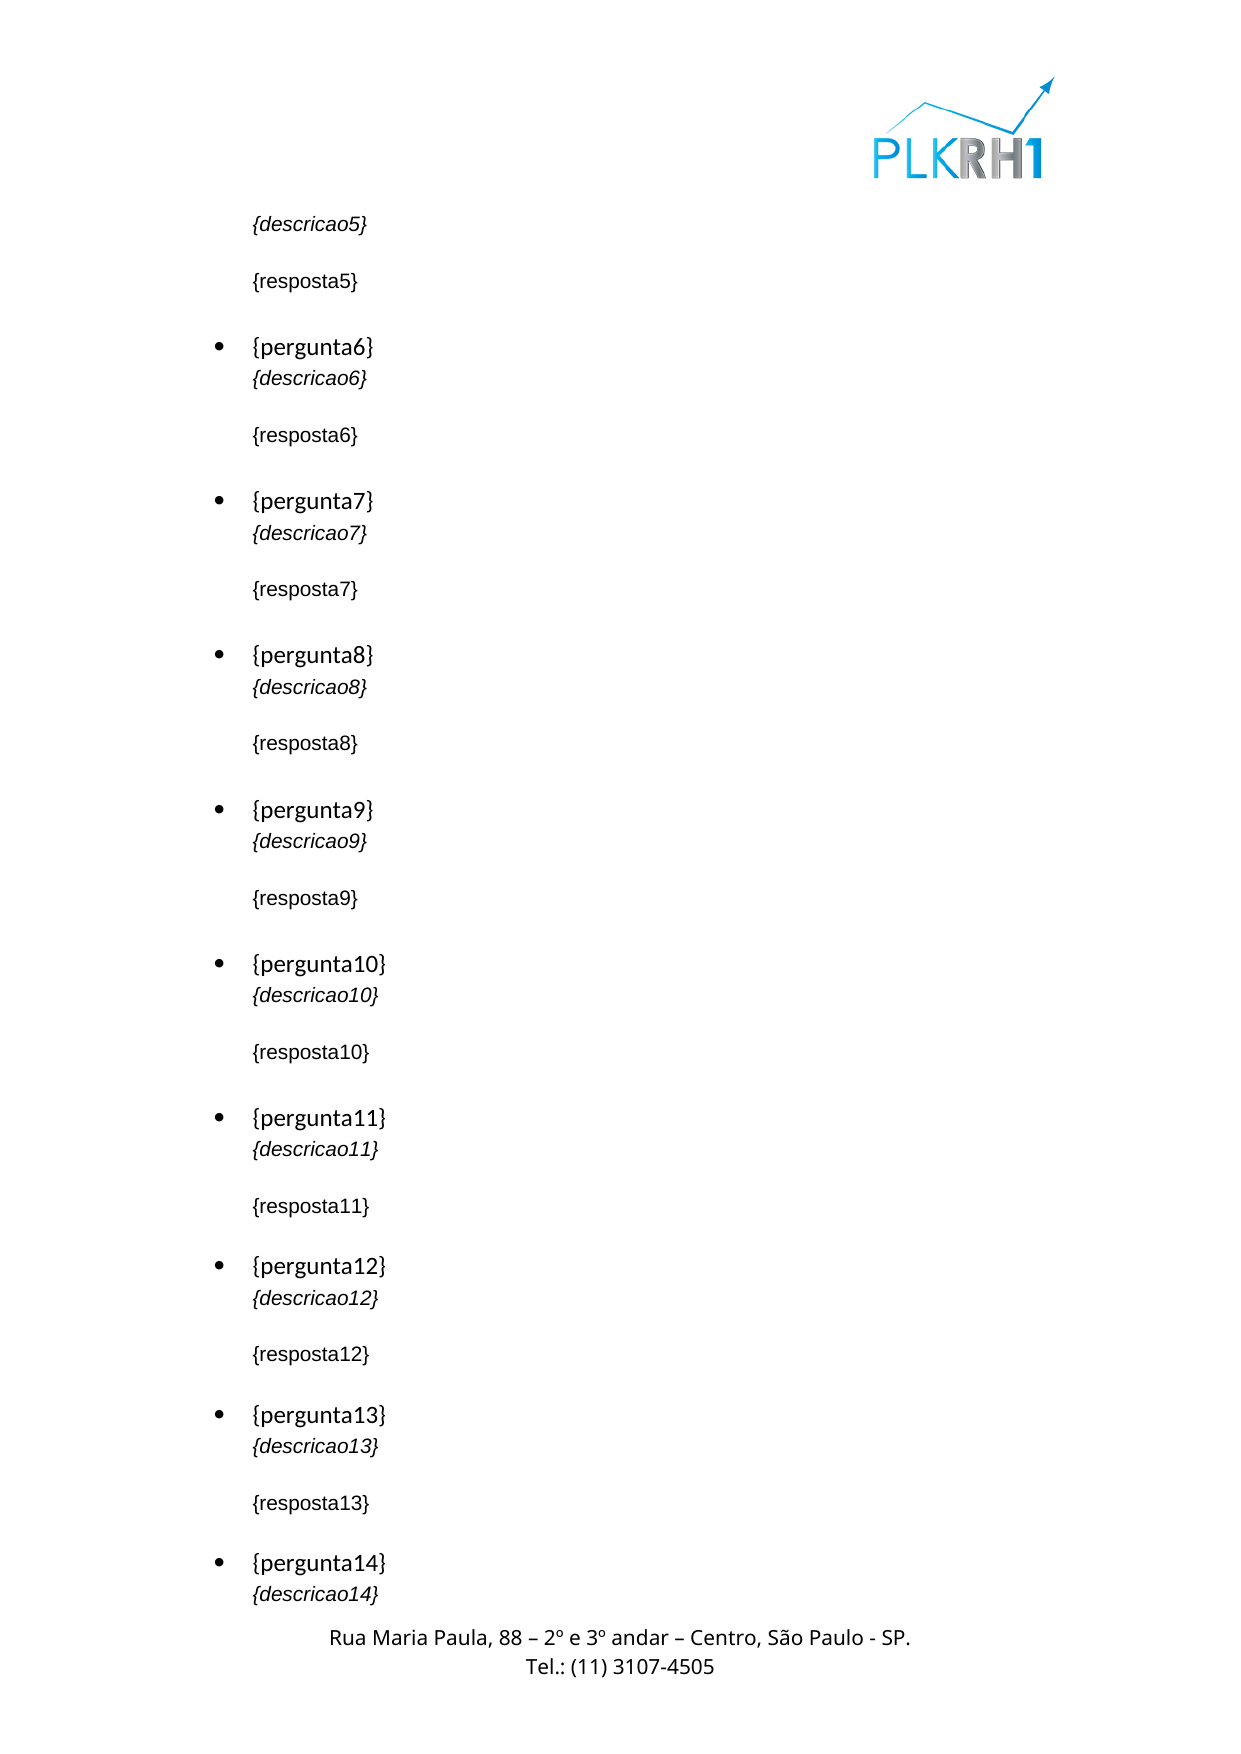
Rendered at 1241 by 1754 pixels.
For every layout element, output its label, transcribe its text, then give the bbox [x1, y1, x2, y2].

list {descricao6} [252, 366, 1063, 390]
list {descricao9} [252, 829, 1063, 853]
list {descricao10} [252, 983, 1063, 1007]
list {descricao11} [252, 1137, 1063, 1161]
list {pergunta6} [215, 331, 1063, 362]
list {resposta12} [252, 1342, 1063, 1366]
list {descricao12} [252, 1285, 1063, 1309]
list {descricao8} [252, 674, 1063, 698]
list {resposta9} [252, 885, 1063, 909]
list {pergunta12} [215, 1250, 1063, 1281]
list {resposta10} [252, 1039, 1063, 1063]
list {pergunta14} [215, 1547, 1063, 1578]
list {descricao7} [252, 520, 1063, 544]
list {resposta7} [252, 577, 1063, 601]
list {descricao14} [252, 1582, 1063, 1606]
list {resposta13} [252, 1490, 1063, 1514]
list {resposta6} [252, 423, 1063, 447]
list {pergunta13} [215, 1399, 1063, 1429]
list {pergunta11} [215, 1102, 1063, 1133]
list {resposta11} [252, 1194, 1063, 1218]
list {resposta8} [252, 731, 1063, 755]
list {pergunta8} [215, 639, 1063, 670]
list {resposta5} [252, 269, 1063, 293]
picture [866, 73, 1063, 184]
list {pergunta10} [215, 948, 1063, 978]
list {descricao13} [252, 1434, 1063, 1458]
list {pergunta9} [215, 794, 1063, 824]
list {pergunta7} [215, 485, 1063, 516]
list {descricao5} [252, 212, 1063, 236]
